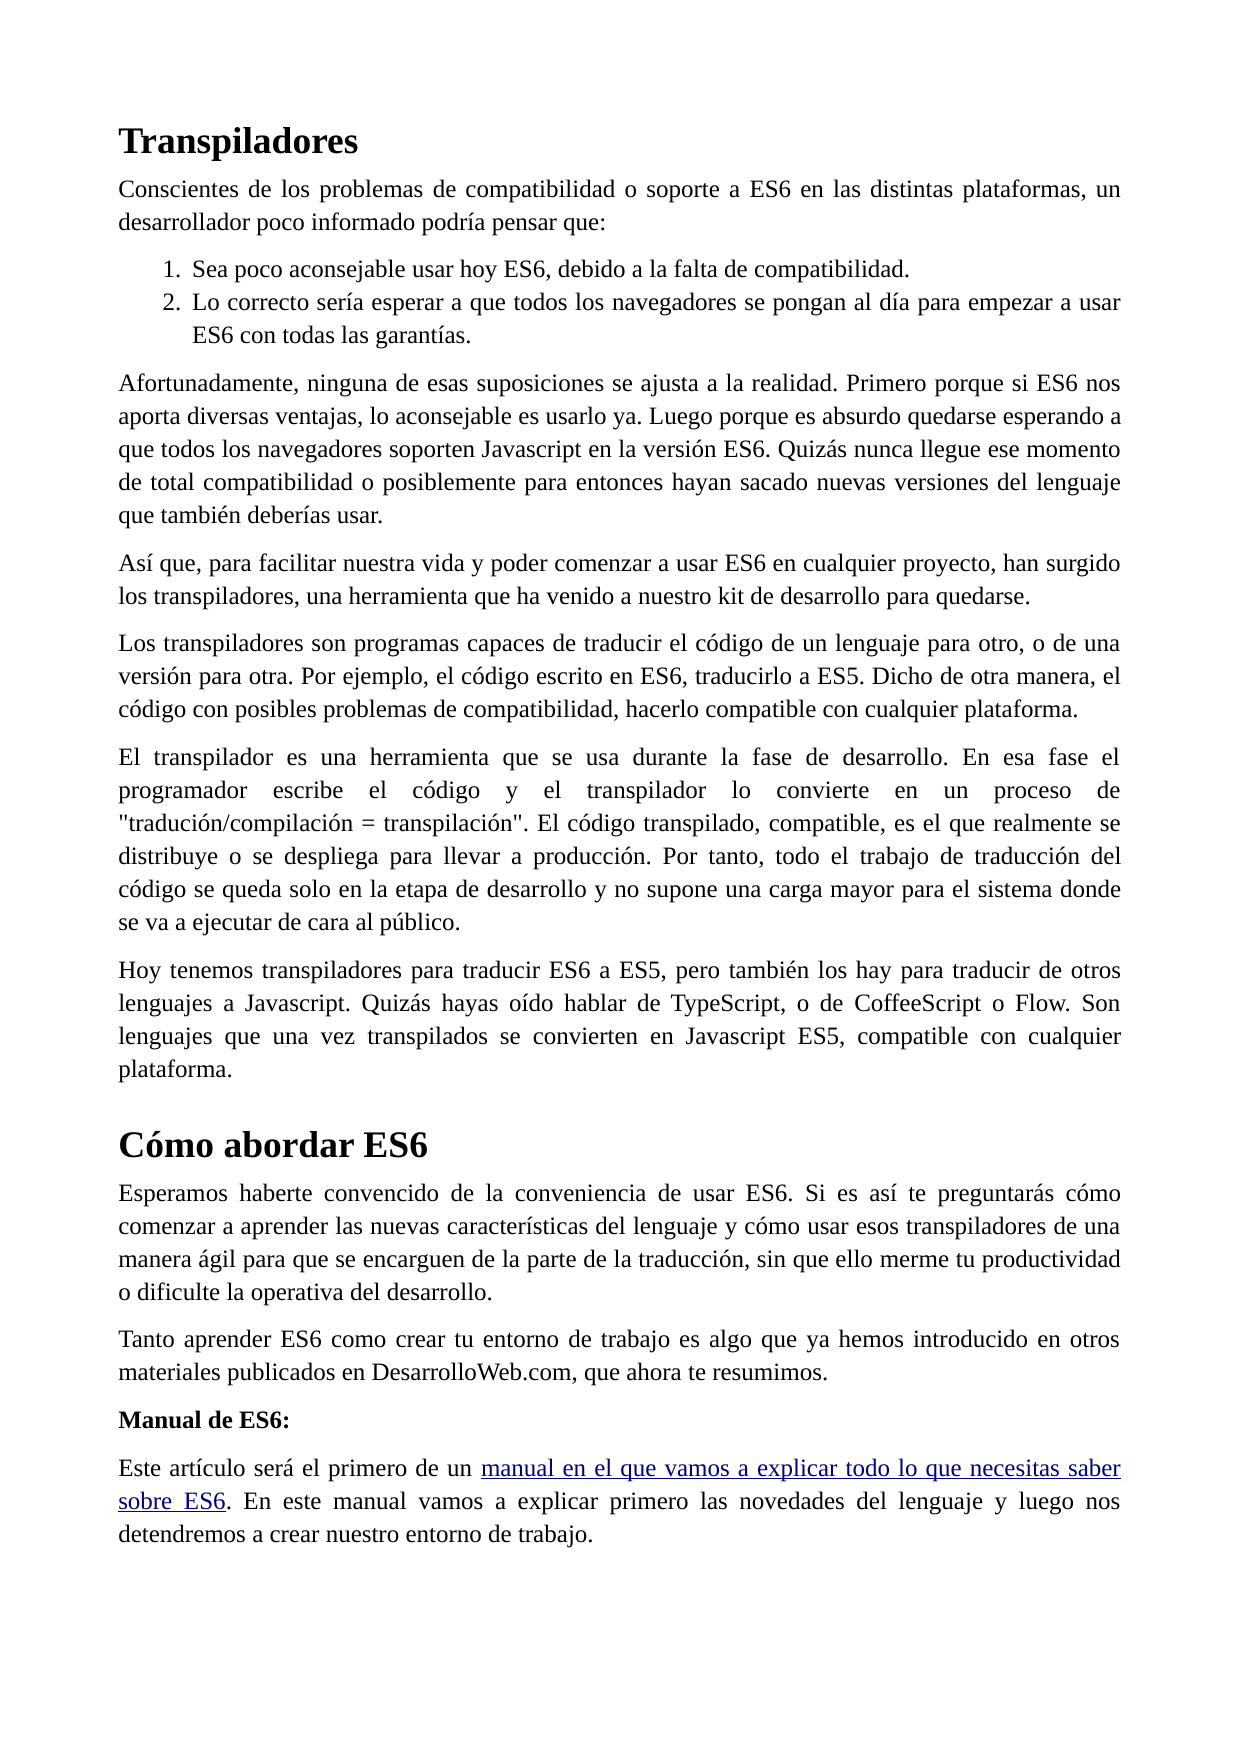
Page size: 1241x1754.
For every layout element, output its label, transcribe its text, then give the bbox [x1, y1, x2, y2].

text Afortunadamente, ninguna de esas suposiciones se ajusta a la realidad. Primero porque si ES6 nos aporta diversas ventajas, lo aconsejable es usarlo ya. Luego porque es absurdo quedarse esperando a que todos los navegadores soporten Javascript en la versión ES6. Quizás nunca llegue ese momento de total compatibilidad o posiblemente para entonces hayan sacado nuevas versiones del lenguaje que también deberías usar. [118, 368, 1122, 529]
text Esperamos haberte convencido de la conveniencia de usar ES6. Si es así te preguntarás cómo comenzar a aprender las nuevas características del lenguaje y cómo usar esos transpiladores de una manera ágil para que se encarguen de la parte de la traducción, sin que ello merme tu productividad o dificulte la operativa del desarrollo. [118, 1178, 1122, 1306]
text Los transpiladores son programas capaces de traducir el código de un lenguaje para otro, o de una versión para otra. Por ejemplo, el código escrito en ES6, traducirlo a ES5. Dicho de otra manera, el código con posibles problemas de compatibilidad, hacerlo compatible con cualquier plataforma. [118, 628, 1122, 723]
text Conscientes de los problemas de compatibilidad o soporte a ES6 en las distintas plataformas, un desarrollador poco informado podría pensar que: [118, 174, 1122, 236]
text Tanto aprender ES6 como crear tu entorno de trabajo es algo que ya hemos introducido en otros materiales publicados en DesarrolloWeb.com, que ahora te resumimos. [118, 1324, 1122, 1386]
text El transpilador es una herramienta que se usa durante la fase de desarrollo. En esa fase el programador escribe el código y el transpilador lo convierte en un proceso de "tradución/compilación = transpilación". El código transpilado, compatible, es el que realmente se distribuye o se despliega para llevar a producción. Por tanto, todo el trabajo de traducción del código se queda solo en la etapa de desarrollo y no supone una carga mayor para el sistema donde se va a ejecutar de cara al público. [118, 742, 1122, 936]
text Así que, para facilitar nuestra vida y poder comenzar a usar ES6 en cualquier proyecto, han surgido los transpiladores, una herramienta que ha venido a nuestro kit de desarrollo para quedarse. [118, 548, 1122, 609]
list Sea poco aconsejable usar hoy ES6, debido a la falta de compatibilidad. [162, 254, 1122, 283]
text Hoy tenemos transpiladores para traducir ES6 a ES5, pero también los hay para traducir de otros lenguajes a Javascript. Quizás hayas oído hablar de TypeScript, o de CoffeeScript o Flow. Son lenguajes que una vez transpilados se convierten en Javascript ES5, compatible con cualquier plataforma. [118, 955, 1122, 1082]
subtitle Transpiladores [118, 118, 1122, 161]
text Manual de ES6: [118, 1405, 1122, 1434]
list Lo correcto sería esperar a que todos los navegadores se pongan al día para empezar a usar ES6 con todas las garantías. [162, 287, 1122, 349]
text Este artículo será el primero de un manual en el que vamos a explicar todo lo que necesitas saber sobre ES6. En este manual vamos a explicar primero las novedades del lenguaje y luego nos detendremos a crear nuestro entorno de trabajo. [118, 1453, 1122, 1547]
subtitle Cómo abordar ES6 [118, 1122, 1122, 1165]
